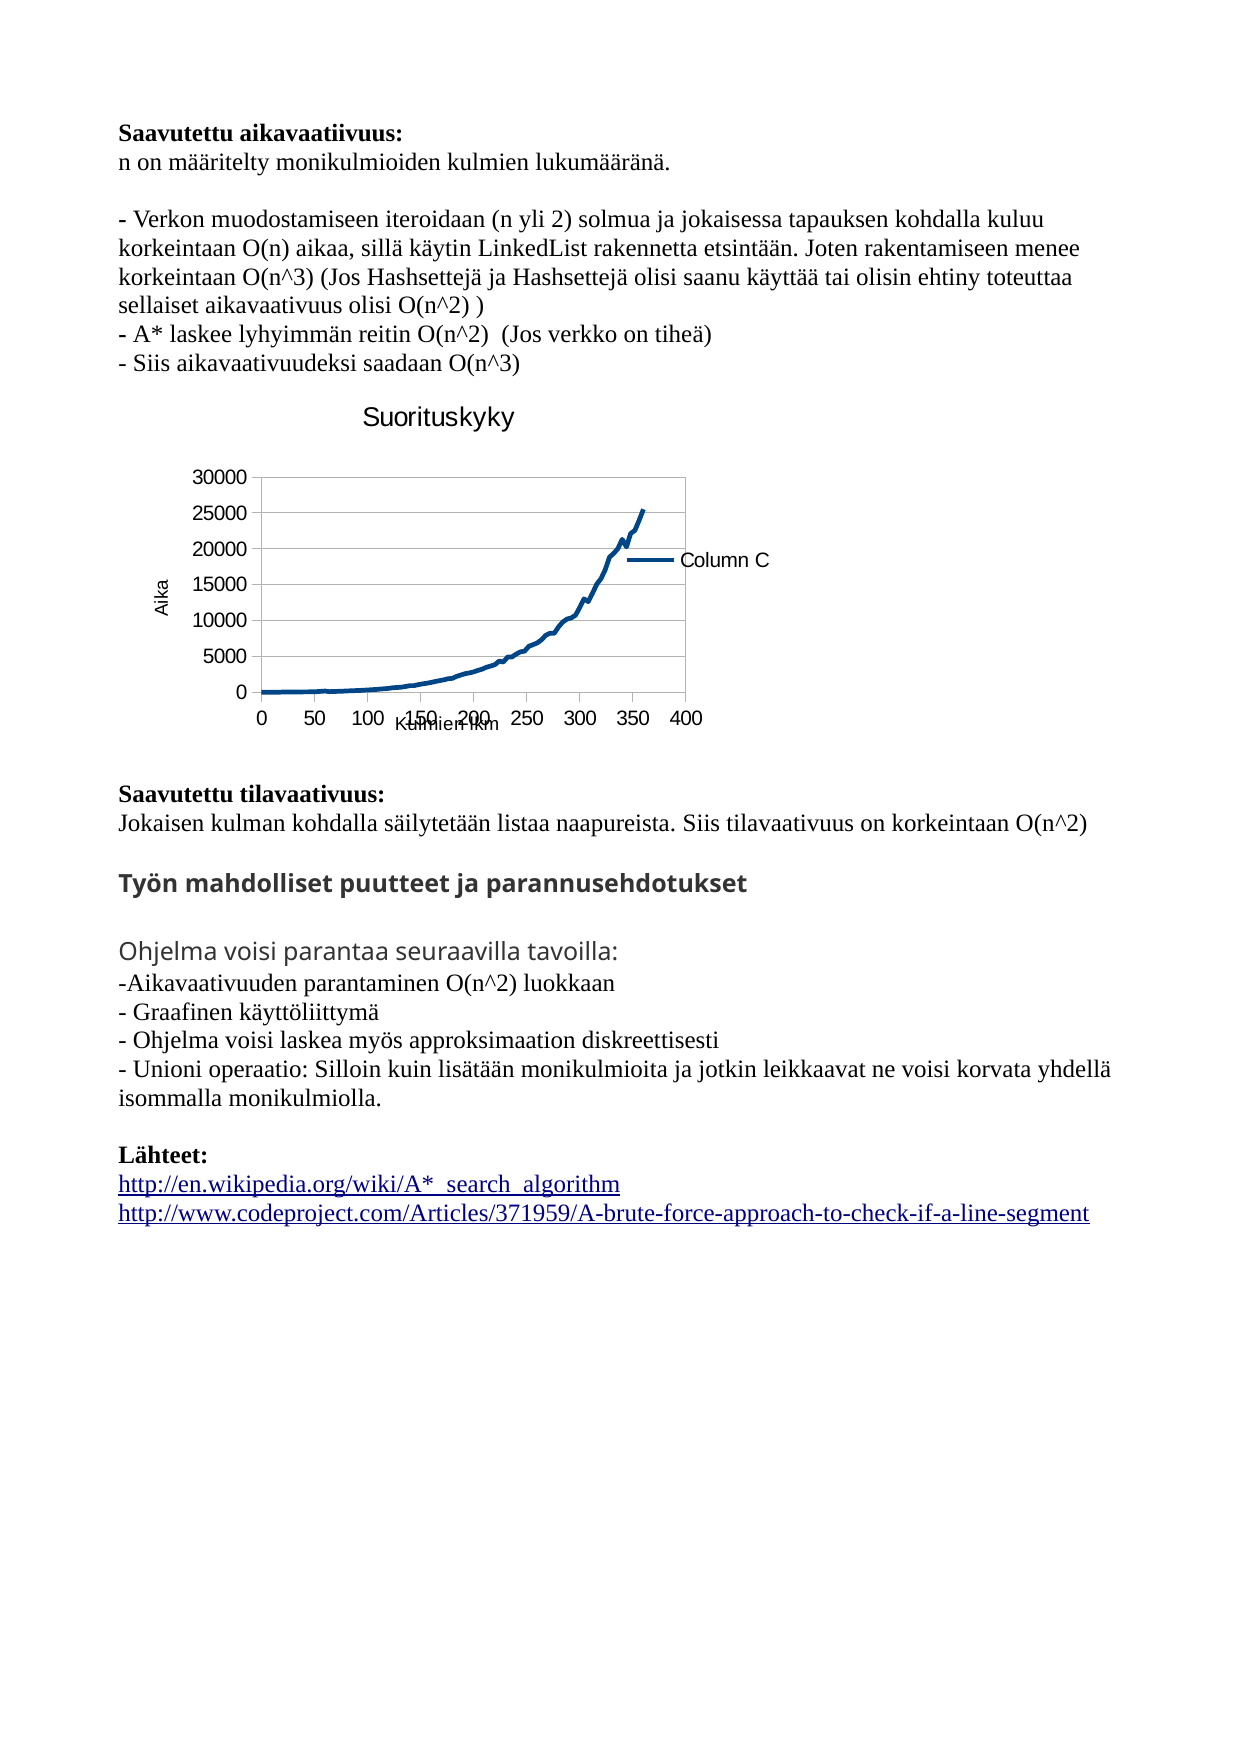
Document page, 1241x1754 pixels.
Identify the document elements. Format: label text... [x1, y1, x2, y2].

text Lähteet: [118, 1140, 1122, 1169]
text http://en.wikipedia.org/wiki/A*_search_algorithm [118, 1169, 1122, 1198]
text -Aikavaativuuden parantaminen O(n^2) luokkaan - Graafinen käyttöliittymä - Ohjelma voisi laskea myös approksimaation diskreettisesti - Unioni operaatio: Silloin kuin lisätään monikulmioita ja jotkin leikkaavat ne voisi korvata yhdellä isommalla monikulmiolla. [118, 968, 1122, 1140]
text Saavutettu tilavaativuus: Jokaisen kulman kohdalla säilytetään listaa naapureista. Siis tilavaativuus on korkeintaan O(n^2) Työn mahdolliset puutteet ja parannusehdotukset Ohjelma voisi parantaa seuraavilla tavoilla: [118, 779, 1122, 968]
text http://www.codeproject.com/Articles/371959/A-brute-force-approach-to-check-if-a-line-segment [118, 1198, 1122, 1227]
text Saavutettu aikavaatiivuus: n on määritelty monikulmioiden kulmien lukumääränä. - Verkon muodostamiseen iteroidaan (n yli 2) solmua ja jokaisessa tapauksen kohdalla kuluu korkeintaan O(n) aikaa, sillä käytin LinkedList rakennetta etsintään. Joten rakentamiseen menee korkeintaan O(n^3) (Jos Hashsettejä ja Hashsettejä olisi saanu käyttää tai olisin ehtiny toteuttaa sellaiset aikavaativuus olisi O(n^2) ) - A* laskee lyhyimmän reitin O(n^2) (Jos verkko on tiheä) - Siis aikavaativuudeksi saadaan O(n^3) [118, 118, 1122, 377]
